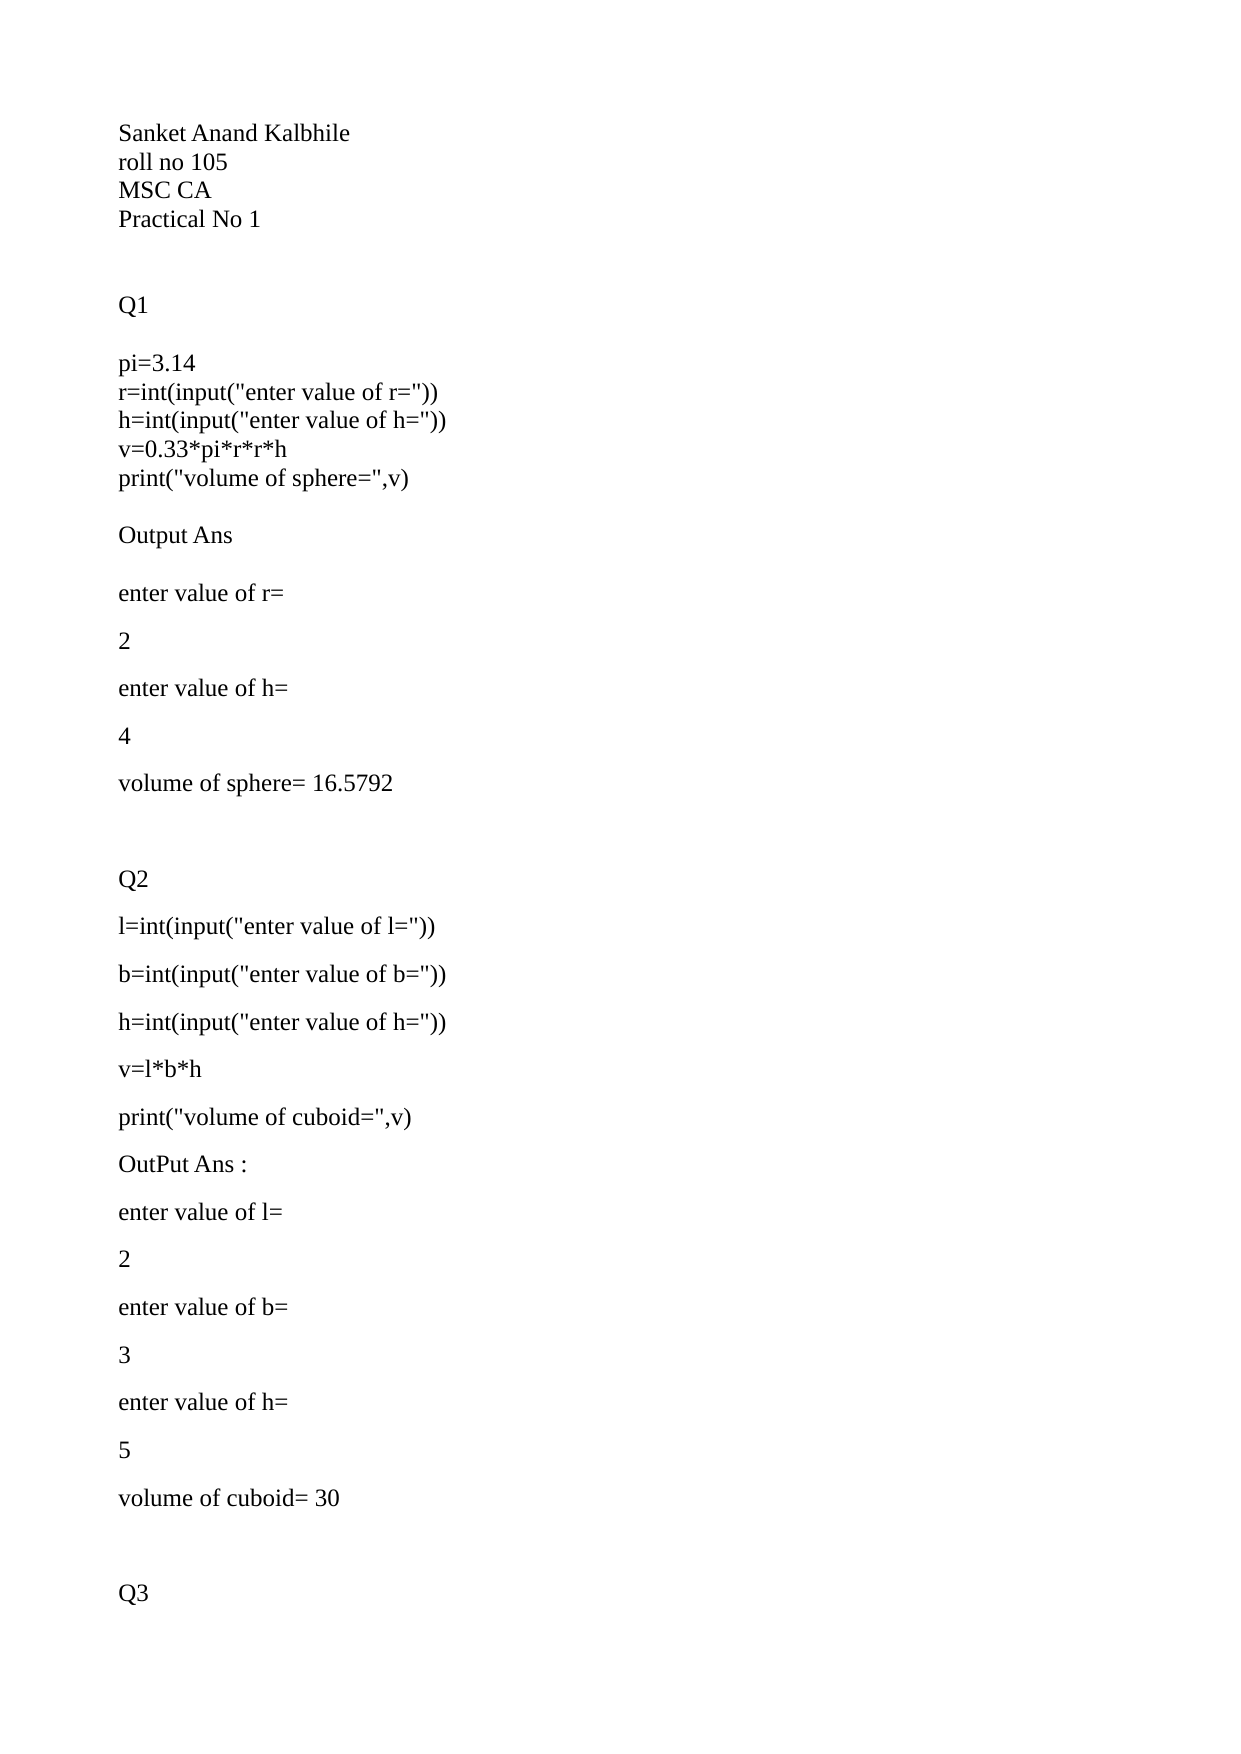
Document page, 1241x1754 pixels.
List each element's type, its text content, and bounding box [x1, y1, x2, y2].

text enter value of h= [118, 1387, 1122, 1416]
text enter value of l= [118, 1197, 1122, 1226]
text enter value of b= [118, 1292, 1122, 1321]
text print("volume of sphere=",v) [118, 463, 1122, 492]
text roll no 105 [118, 147, 1122, 176]
text Output Ans [118, 521, 1122, 549]
text h=int(input("enter value of h=")) [118, 1007, 1122, 1035]
text 2 [118, 626, 1122, 654]
text enter value of r= [118, 578, 1122, 607]
text Q3 [118, 1578, 1122, 1607]
text v=0.33*pi*r*r*h [118, 434, 1122, 463]
text 2 [118, 1244, 1122, 1273]
text Q2 [118, 864, 1122, 892]
text Q1 [118, 291, 1122, 319]
text r=int(input("enter value of r=")) [118, 377, 1122, 406]
text MSC CA [118, 176, 1122, 204]
text print("volume of cuboid=",v) [118, 1102, 1122, 1131]
text v=l*b*h [118, 1054, 1122, 1083]
text h=int(input("enter value of h=")) [118, 406, 1122, 434]
text 4 [118, 721, 1122, 750]
text volume of cuboid= 30 [118, 1483, 1122, 1511]
text 3 [118, 1340, 1122, 1368]
text OutPut Ans : [118, 1149, 1122, 1178]
text pi=3.14 [118, 348, 1122, 377]
text b=int(input("enter value of b=")) [118, 959, 1122, 988]
text 5 [118, 1435, 1122, 1464]
text Practical No 1 [118, 204, 1122, 233]
text l=int(input("enter value of l=")) [118, 911, 1122, 940]
text volume of sphere= 16.5792 [118, 768, 1122, 797]
text enter value of h= [118, 673, 1122, 702]
text Sanket Anand Kalbhile [118, 118, 1122, 147]
